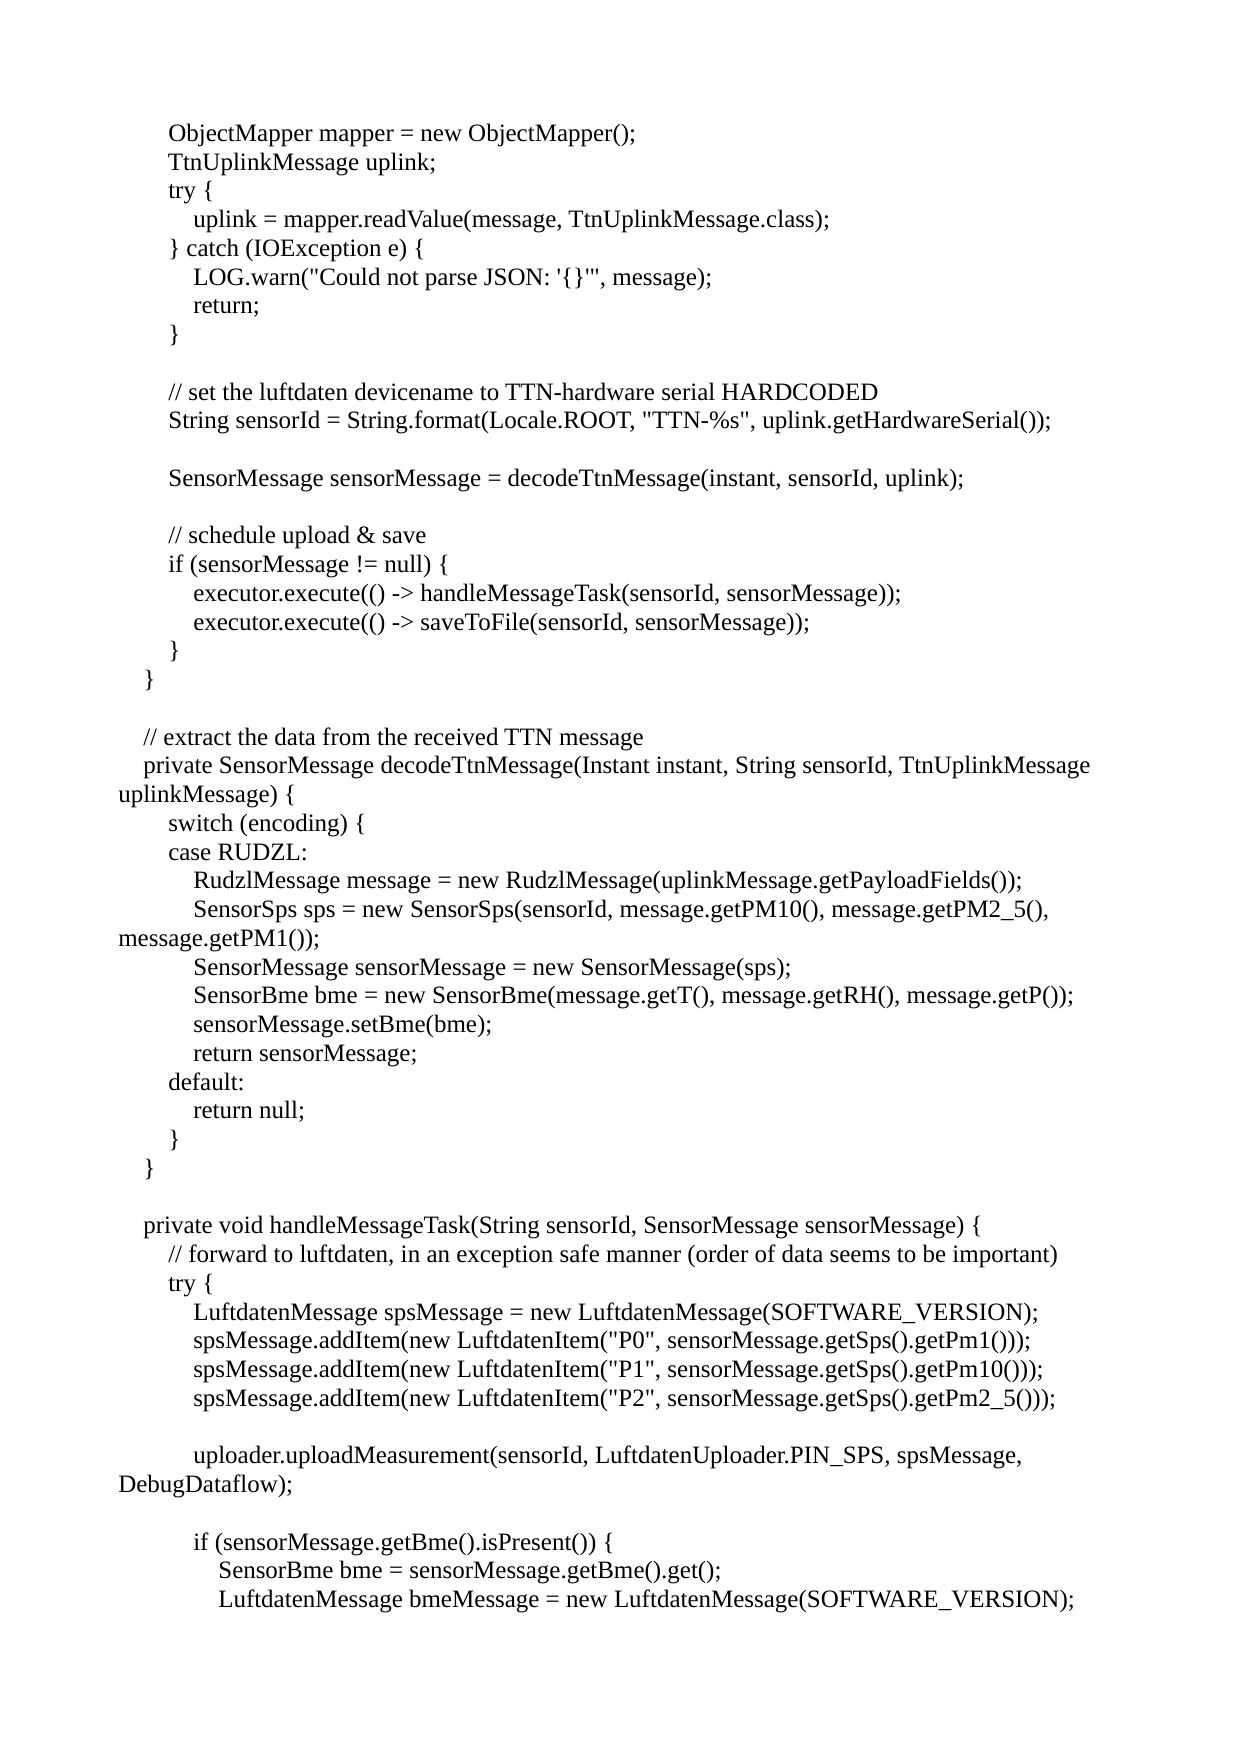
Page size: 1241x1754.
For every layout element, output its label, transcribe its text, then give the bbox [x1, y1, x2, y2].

text private SensorMessage decodeTtnMessage(Instant instant, String sensorId, TtnUplinkMessage uplinkMessage) { [118, 751, 1122, 808]
text // schedule upload & save [118, 521, 1122, 549]
text try { [118, 176, 1122, 204]
text private void handleMessageTask(String sensorId, SensorMessage sensorMessage) { [118, 1211, 1122, 1239]
text TtnUplinkMessage uplink; [118, 147, 1122, 176]
text default: [118, 1067, 1122, 1096]
text SensorMessage sensorMessage = new SensorMessage(sps); [118, 952, 1122, 981]
text // set the luftdaten devicename to TTN-hardware serial HARDCODED [118, 377, 1122, 406]
text LOG.warn("Could not parse JSON: '{}'", message); [118, 262, 1122, 291]
text return null; [118, 1096, 1122, 1124]
text // extract the data from the received TTN message [118, 722, 1122, 751]
text return; [118, 291, 1122, 319]
text } [118, 1124, 1122, 1153]
text try { [118, 1268, 1122, 1297]
text spsMessage.addItem(new LuftdatenItem("P2", sensorMessage.getSps().getPm2_5())); [118, 1383, 1122, 1412]
text SensorMessage sensorMessage = decodeTtnMessage(instant, sensorId, uplink); [118, 463, 1122, 492]
text LuftdatenMessage spsMessage = new LuftdatenMessage(SOFTWARE_VERSION); [118, 1297, 1122, 1326]
text SensorSps sps = new SensorSps(sensorId, message.getPM10(), message.getPM2_5(), message.getPM1()); [118, 894, 1122, 952]
text sensorMessage.setBme(bme); [118, 1009, 1122, 1038]
text case RUDZL: [118, 837, 1122, 866]
text executor.execute(() -> handleMessageTask(sensorId, sensorMessage)); [118, 578, 1122, 607]
text LuftdatenMessage bmeMessage = new LuftdatenMessage(SOFTWARE_VERSION); [118, 1584, 1122, 1613]
text spsMessage.addItem(new LuftdatenItem("P1", sensorMessage.getSps().getPm10())); [118, 1354, 1122, 1383]
text uploader.uploadMeasurement(sensorId, LuftdatenUploader.PIN_SPS, spsMessage, DebugDataflow); [118, 1441, 1122, 1498]
text SensorBme bme = new SensorBme(message.getT(), message.getRH(), message.getP()); [118, 981, 1122, 1009]
text } [118, 664, 1122, 693]
text if (sensorMessage.getBme().isPresent()) { [118, 1527, 1122, 1556]
text spsMessage.addItem(new LuftdatenItem("P0", sensorMessage.getSps().getPm1())); [118, 1326, 1122, 1354]
text } catch (IOException e) { [118, 233, 1122, 262]
text } [118, 636, 1122, 664]
text return sensorMessage; [118, 1038, 1122, 1067]
text uplink = mapper.readValue(message, TtnUplinkMessage.class); [118, 204, 1122, 233]
text SensorBme bme = sensorMessage.getBme().get(); [118, 1556, 1122, 1584]
text String sensorId = String.format(Locale.ROOT, "TTN-%s", uplink.getHardwareSerial()); [118, 406, 1122, 434]
text } [118, 1153, 1122, 1182]
text if (sensorMessage != null) { [118, 549, 1122, 578]
text RudzlMessage message = new RudzlMessage(uplinkMessage.getPayloadFields()); [118, 866, 1122, 894]
text executor.execute(() -> saveToFile(sensorId, sensorMessage)); [118, 607, 1122, 636]
text ObjectMapper mapper = new ObjectMapper(); [118, 118, 1122, 147]
text switch (encoding) { [118, 808, 1122, 837]
text // forward to luftdaten, in an exception safe manner (order of data seems to be important) [118, 1239, 1122, 1268]
text } [118, 319, 1122, 348]
